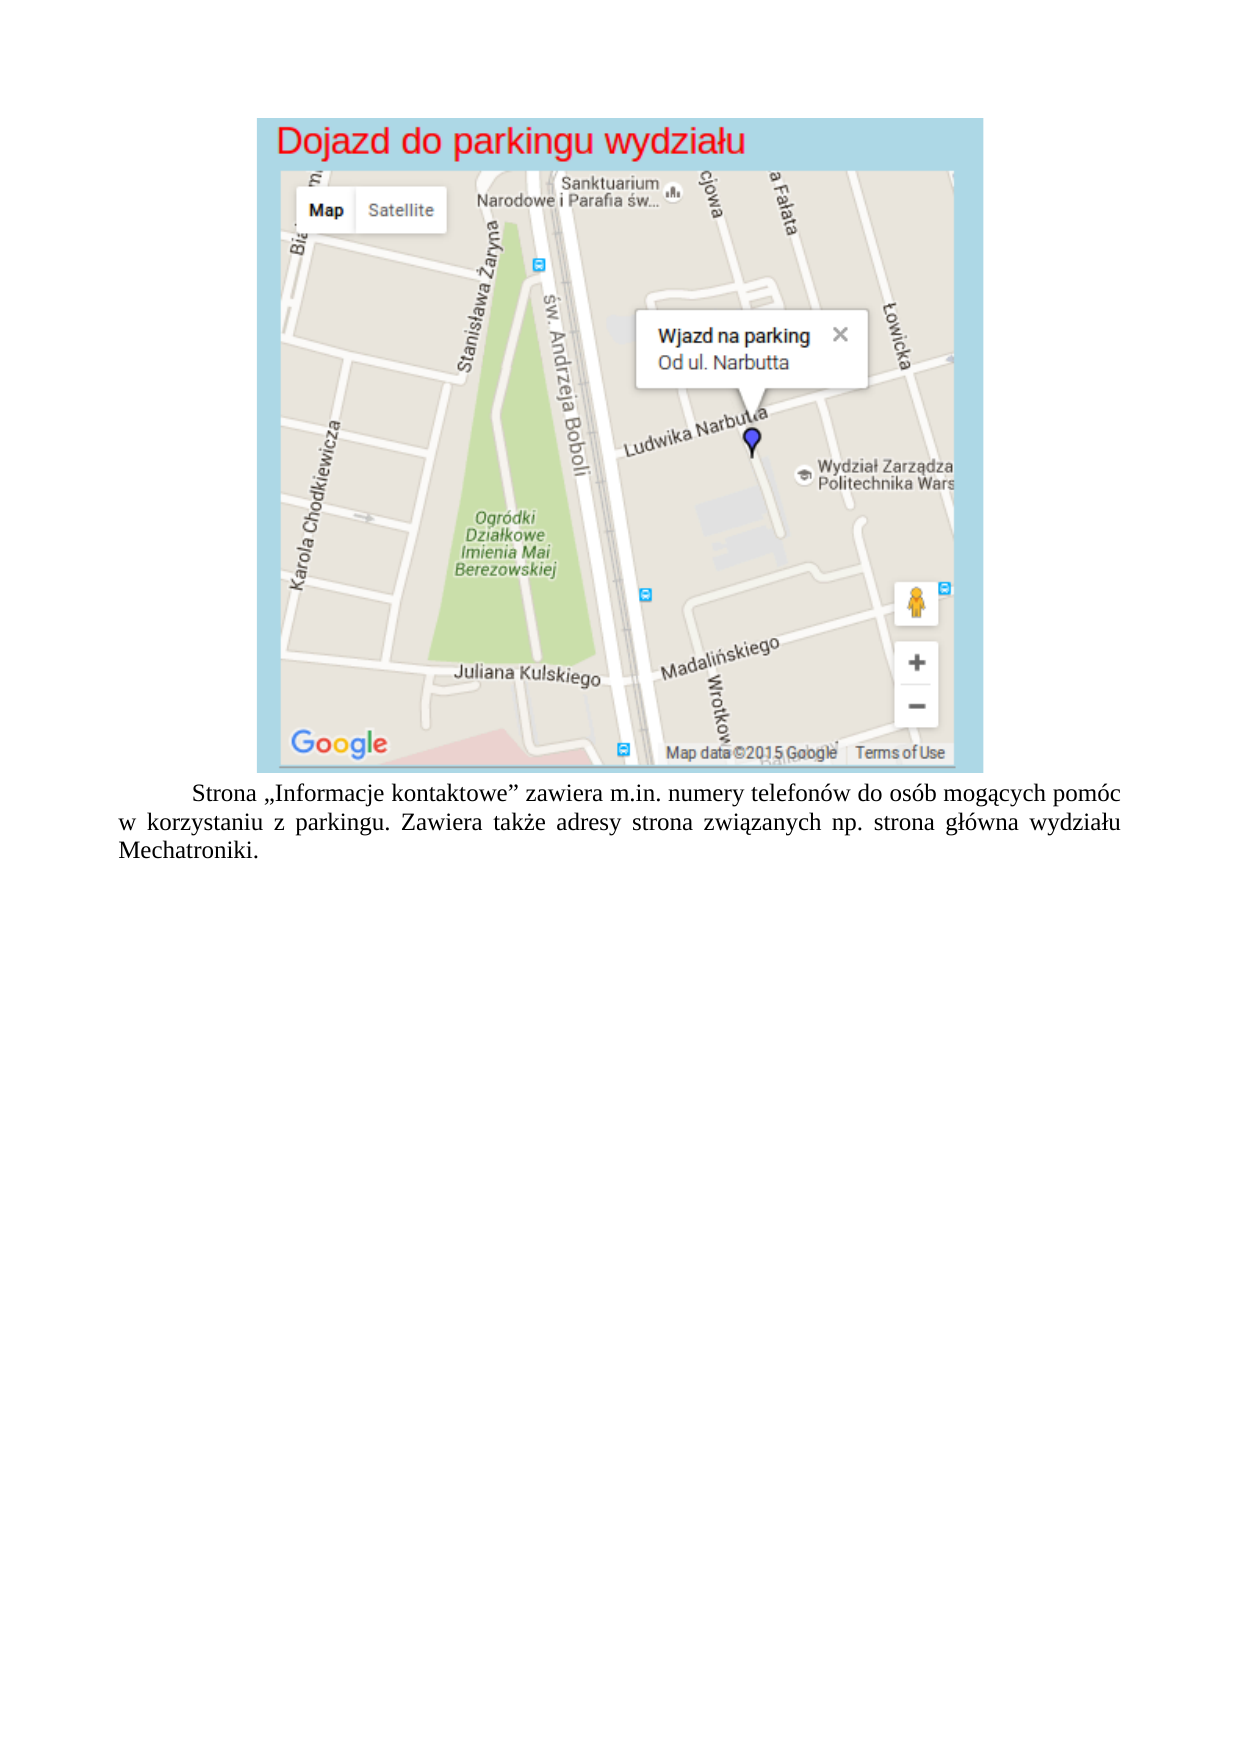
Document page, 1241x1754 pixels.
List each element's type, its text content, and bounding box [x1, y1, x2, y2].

picture [256, 118, 984, 773]
text Strona „Informacje kontaktowe” zawiera m.in. numery telefonów do osób mogących pomóc w korzystaniu z parkingu. Zawiera także adresy strona związanych np. strona główna wydziału Mechatroniki. [118, 778, 1122, 864]
